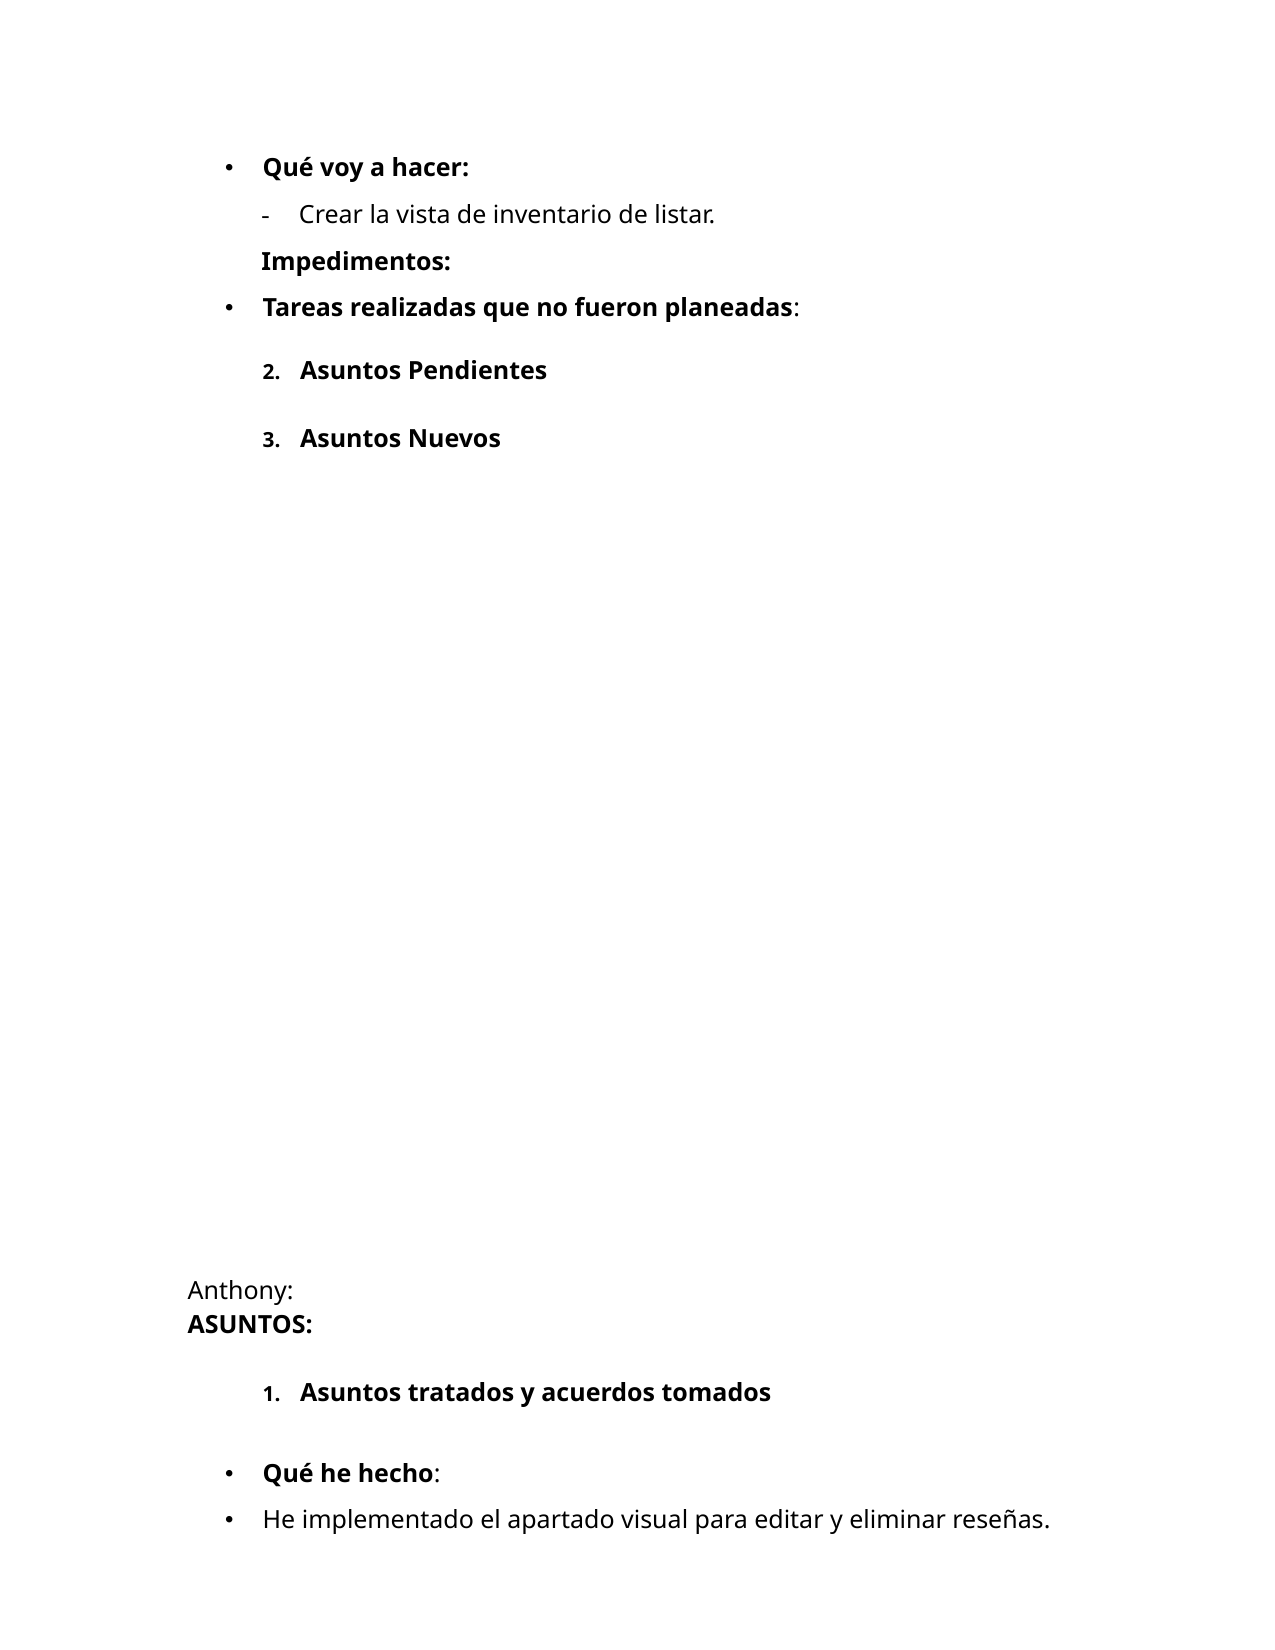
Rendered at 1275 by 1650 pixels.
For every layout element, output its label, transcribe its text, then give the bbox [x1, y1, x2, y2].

list Asuntos tratados y acuerdos tomados [262, 1375, 1087, 1409]
list Qué he hecho: [225, 1455, 1087, 1489]
list He implementado el apartado visual para editar y eliminar reseñas. [225, 1502, 1087, 1536]
text ASUNTOS: [187, 1307, 1087, 1341]
list Crear la vista de inventario de listar. [261, 197, 1087, 231]
text Impedimentos: [261, 243, 1087, 277]
list Asuntos Pendientes [262, 353, 1087, 387]
list Qué voy a hacer: [225, 150, 1087, 184]
text Anthony: [187, 1273, 1087, 1307]
list Asuntos Nuevos [262, 421, 1087, 455]
list Tareas realizadas que no fueron planeadas: [225, 290, 1087, 324]
